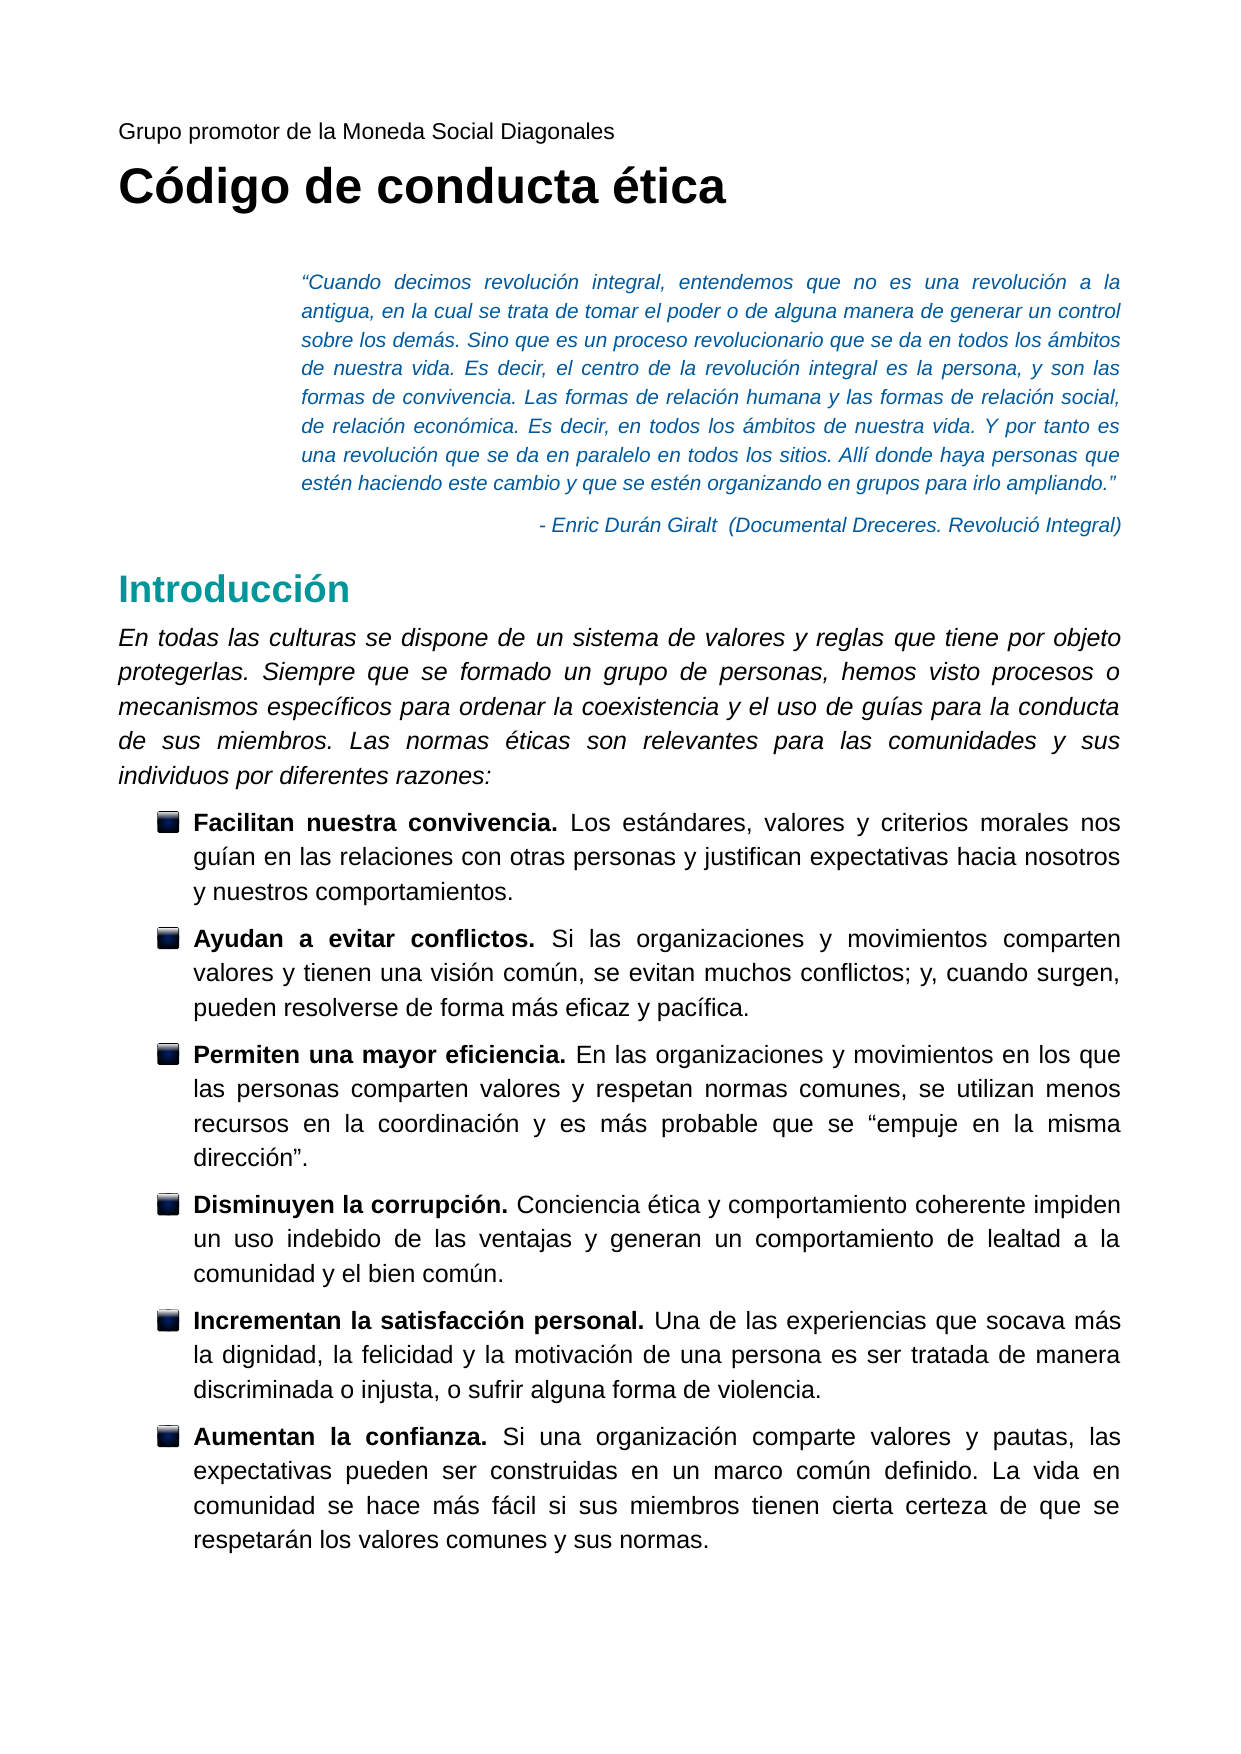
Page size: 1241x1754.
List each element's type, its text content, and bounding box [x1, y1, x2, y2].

list Incrementan la satisfacción personal. Una de las experiencias que socava más la dignidad, la felicidad y la motivación de una persona es ser tratada de manera discriminada o injusta, o sufrir alguna forma de violencia. [156, 1306, 1122, 1404]
text Grupo promotor de la Moneda Social Diagonales [118, 118, 1122, 144]
list Aumentan la confianza. Si una organización comparte valores y pautas, las expectativas pueden ser construidas en un marco común definido. La vida en comunidad se hace más fácil si sus miembros tienen cierta certeza de que se respetarán los valores comunes y sus normas. [156, 1422, 1122, 1554]
list Permiten una mayor eficiencia. En las organizaciones y movimientos en los que las personas comparten valores y respetan normas comunes, se utilizan menos recursos en la coordinación y es más probable que se “empuje en la misma dirección”. [156, 1039, 1122, 1172]
subtitle Introducción [118, 566, 1122, 610]
list Ayudan a evitar conflictos. Si las organizaciones y movimientos comparten valores y tienen una visión común, se evitan muchos conflictos; y, cuando surgen, pueden resolverse de forma más eficaz y pacífica. [156, 924, 1122, 1021]
text Código de conducta ética [118, 157, 1122, 214]
text “Cuando decimos revolución integral, entendemos que no es una revolución a la antigua, en la cual se trata de tomar el poder o de alguna manera de generar un control sobre los demás. Sino que es un proceso revolucionario que se da en todos los ámbitos de nuestra vida. Es decir, el centro de la revolución integral es la persona, y son las formas de convivencia. Las formas de relación humana y las formas de relación social, de relación económica. Es decir, en todos los ámbitos de nuestra vida. Y por tanto es una revolución que se da en paralelo en todos los sitios. Allí donde haya personas que estén haciendo este cambio y que se estén organizando en grupos para irlo ampliando.” [301, 270, 1122, 495]
text En todas las culturas se dispone de un sistema de valores y reglas que tiene por objeto protegerlas. Siempre que se formado un grupo de personas, hemos visto procesos o mecanismos específicos para ordenar la coexistencia y el uso de guías para la conducta de sus miembros. Las normas éticas son relevantes para las comunidades y sus individuos por diferentes razones: [118, 623, 1122, 789]
list Disminuyen la corrupción. Conciencia ética y comportamiento coherente impiden un uso indebido de las ventajas y generan un comportamiento de lealtad a la comunidad y el bien común. [156, 1190, 1122, 1288]
list Facilitan nuestra convivencia. Los estándares, valores y criterios morales nos guían en las relaciones con otras personas y justifican expectativas hacia nosotros y nuestros comportamientos. [156, 808, 1122, 905]
text - Enric Durán Giralt (Documental Dreceres. Revolució Integral) [301, 512, 1122, 536]
